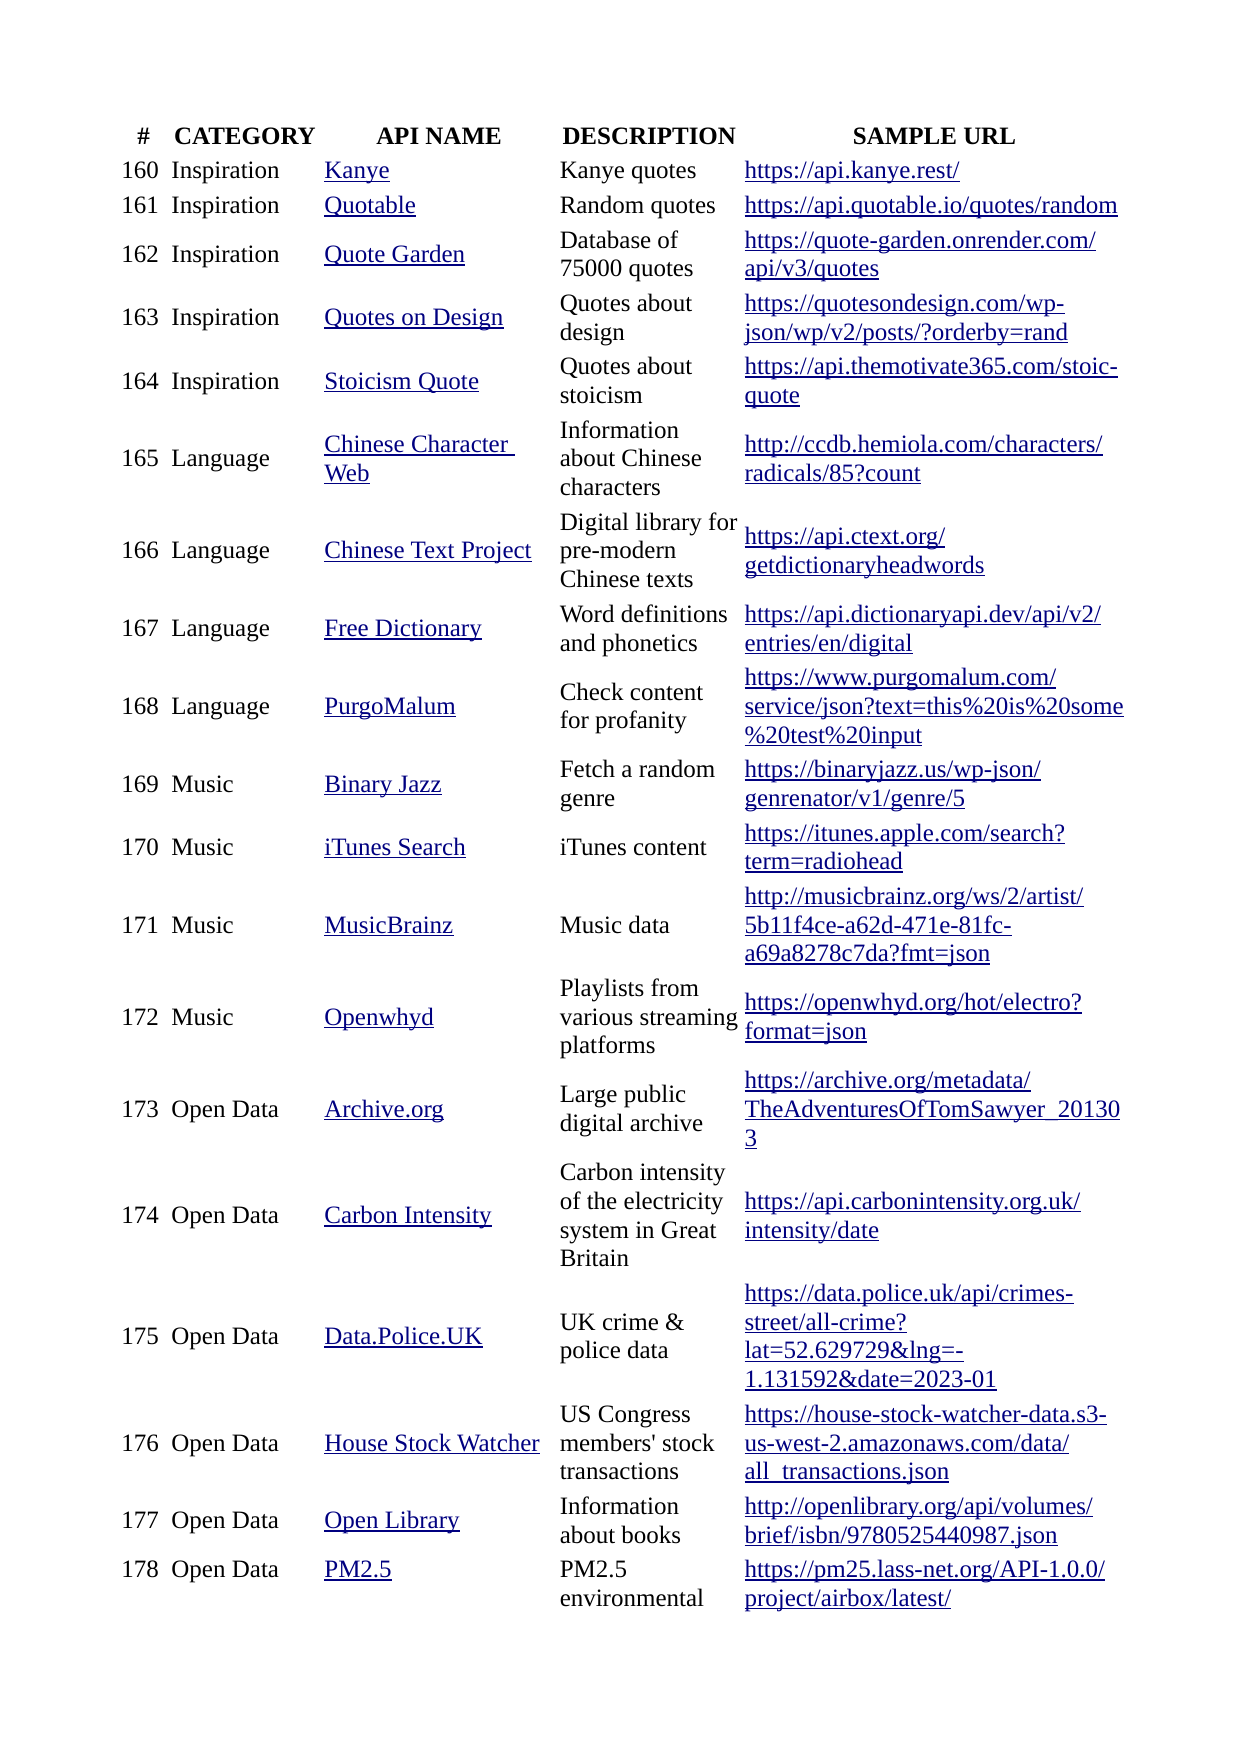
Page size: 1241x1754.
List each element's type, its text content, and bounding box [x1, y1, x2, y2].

table_cell Language [168, 412, 321, 504]
table_cell 172 [118, 970, 168, 1062]
table_cell https://house-stock-watcher-data.s3-us-west-2.amazonaws.com/data/all_transactions.json [741, 1396, 1127, 1488]
table_cell Stoicism Quote [321, 349, 557, 412]
table_cell https://quotesondesign.com/wp-json/wp/v2/posts/?orderby=rand [741, 285, 1127, 348]
table_cell https://data.police.uk/api/crimes-street/all-crime?lat=52.629729&lng=-1.131592&date=2023-01 [741, 1275, 1127, 1396]
table_cell https://archive.org/metadata/TheAdventuresOfTomSawyer_201303 [741, 1062, 1127, 1154]
table_cell Openwhyd [321, 970, 557, 1062]
table_cell MusicBrainz [321, 878, 557, 970]
table_cell Open Data [168, 1396, 321, 1488]
table_cell https://api.carbonintensity.org.uk/intensity/date [741, 1154, 1127, 1275]
table_cell Carbon intensity of the electricity system in Great Britain [557, 1154, 741, 1275]
table_cell PM2.5 environmental [557, 1551, 741, 1615]
table_cell Music data [557, 878, 741, 970]
table_cell Inspiration [168, 285, 321, 348]
table_cell 168 [118, 659, 168, 751]
table_cell 170 [118, 815, 168, 878]
table_cell 173 [118, 1062, 168, 1154]
table_cell 165 [118, 412, 168, 504]
table_cell Music [168, 970, 321, 1062]
table_cell UK crime & police data [557, 1275, 741, 1396]
table_cell https://itunes.apple.com/search?term=radiohead [741, 815, 1127, 878]
table_cell Music [168, 815, 321, 878]
table_cell 167 [118, 596, 168, 659]
table_cell Quotes on Design [321, 285, 557, 348]
table_cell https://www.purgomalum.com/service/json?text=this%20is%20some%20test%20input [741, 659, 1127, 751]
table_cell Chinese Text Project [321, 504, 557, 596]
table_cell https://api.kanye.rest/ [741, 153, 1127, 187]
table_cell https://openwhyd.org/hot/electro?format=json [741, 970, 1127, 1062]
table_cell https://binaryjazz.us/wp-json/genrenator/v1/genre/5 [741, 751, 1127, 815]
table_cell 178 [118, 1551, 168, 1615]
table_cell Language [168, 504, 321, 596]
table_cell Information about books [557, 1488, 741, 1551]
table_cell Archive.org [321, 1062, 557, 1154]
table_cell https://quote-garden.onrender.com/api/v3/quotes [741, 222, 1127, 285]
table_cell Large public digital archive [557, 1062, 741, 1154]
table_cell Playlists from various streaming platforms [557, 970, 741, 1062]
table_cell 162 [118, 222, 168, 285]
table_header SAMPLE URL [741, 118, 1127, 153]
table_cell Inspiration [168, 349, 321, 412]
table_cell https://pm25.lass-net.org/API-1.0.0/project/airbox/latest/ [741, 1551, 1127, 1615]
table_cell 176 [118, 1396, 168, 1488]
table_cell Data.Police.UK [321, 1275, 557, 1396]
table_cell https://api.dictionaryapi.dev/api/v2/entries/en/digital [741, 596, 1127, 659]
table_cell Quotable [321, 187, 557, 222]
table_cell Language [168, 596, 321, 659]
table_cell Quotes about design [557, 285, 741, 348]
table_cell Language [168, 659, 321, 751]
table_cell Information about Chinese characters [557, 412, 741, 504]
table_cell House Stock Watcher [321, 1396, 557, 1488]
table_cell 177 [118, 1488, 168, 1551]
table_cell http://musicbrainz.org/ws/2/artist/5b11f4ce-a62d-471e-81fc-a69a8278c7da?fmt=json [741, 878, 1127, 970]
table_cell Open Data [168, 1062, 321, 1154]
table_header CATEGORY [168, 118, 321, 153]
table_cell Music [168, 878, 321, 970]
table_cell Fetch a random genre [557, 751, 741, 815]
table_cell Random quotes [557, 187, 741, 222]
table_cell Quote Garden [321, 222, 557, 285]
table_cell Check content for profanity [557, 659, 741, 751]
table_cell Open Data [168, 1488, 321, 1551]
table_cell http://ccdb.hemiola.com/characters/radicals/85?count [741, 412, 1127, 504]
table_cell 171 [118, 878, 168, 970]
table_cell Quotes about stoicism [557, 349, 741, 412]
table_cell 175 [118, 1275, 168, 1396]
table_cell https://api.ctext.org/getdictionaryheadwords [741, 504, 1127, 596]
table_header # [118, 118, 168, 153]
table_cell PurgoMalum [321, 659, 557, 751]
table_cell 160 [118, 153, 168, 187]
table_cell https://api.quotable.io/quotes/random [741, 187, 1127, 222]
table_cell Inspiration [168, 187, 321, 222]
table_cell Open Data [168, 1551, 321, 1615]
table_cell Inspiration [168, 222, 321, 285]
table_cell Chinese Character Web [321, 412, 557, 504]
table_cell Binary Jazz [321, 751, 557, 815]
table_cell Open Data [168, 1275, 321, 1396]
table_cell PM2.5 [321, 1551, 557, 1615]
table_cell 166 [118, 504, 168, 596]
table_cell iTunes Search [321, 815, 557, 878]
table_cell Music [168, 751, 321, 815]
table_cell 161 [118, 187, 168, 222]
table_cell http://openlibrary.org/api/volumes/brief/isbn/9780525440987.json [741, 1488, 1127, 1551]
table_cell 174 [118, 1154, 168, 1275]
table_cell Free Dictionary [321, 596, 557, 659]
table_header API NAME [321, 118, 557, 153]
table_header DESCRIPTION [557, 118, 741, 153]
table_cell US Congress members' stock transactions [557, 1396, 741, 1488]
table_cell 163 [118, 285, 168, 348]
table_cell 164 [118, 349, 168, 412]
table_cell https://api.themotivate365.com/stoic-quote [741, 349, 1127, 412]
table_cell Database of 75000 quotes [557, 222, 741, 285]
table_cell Kanye [321, 153, 557, 187]
table_cell Word definitions and phonetics [557, 596, 741, 659]
table_cell Kanye quotes [557, 153, 741, 187]
table_cell Open Library [321, 1488, 557, 1551]
table_cell Open Data [168, 1154, 321, 1275]
table_cell iTunes content [557, 815, 741, 878]
table_cell Inspiration [168, 153, 321, 187]
table_cell Digital library for pre-modern Chinese texts [557, 504, 741, 596]
table_cell Carbon Intensity [321, 1154, 557, 1275]
table_cell 169 [118, 751, 168, 815]
